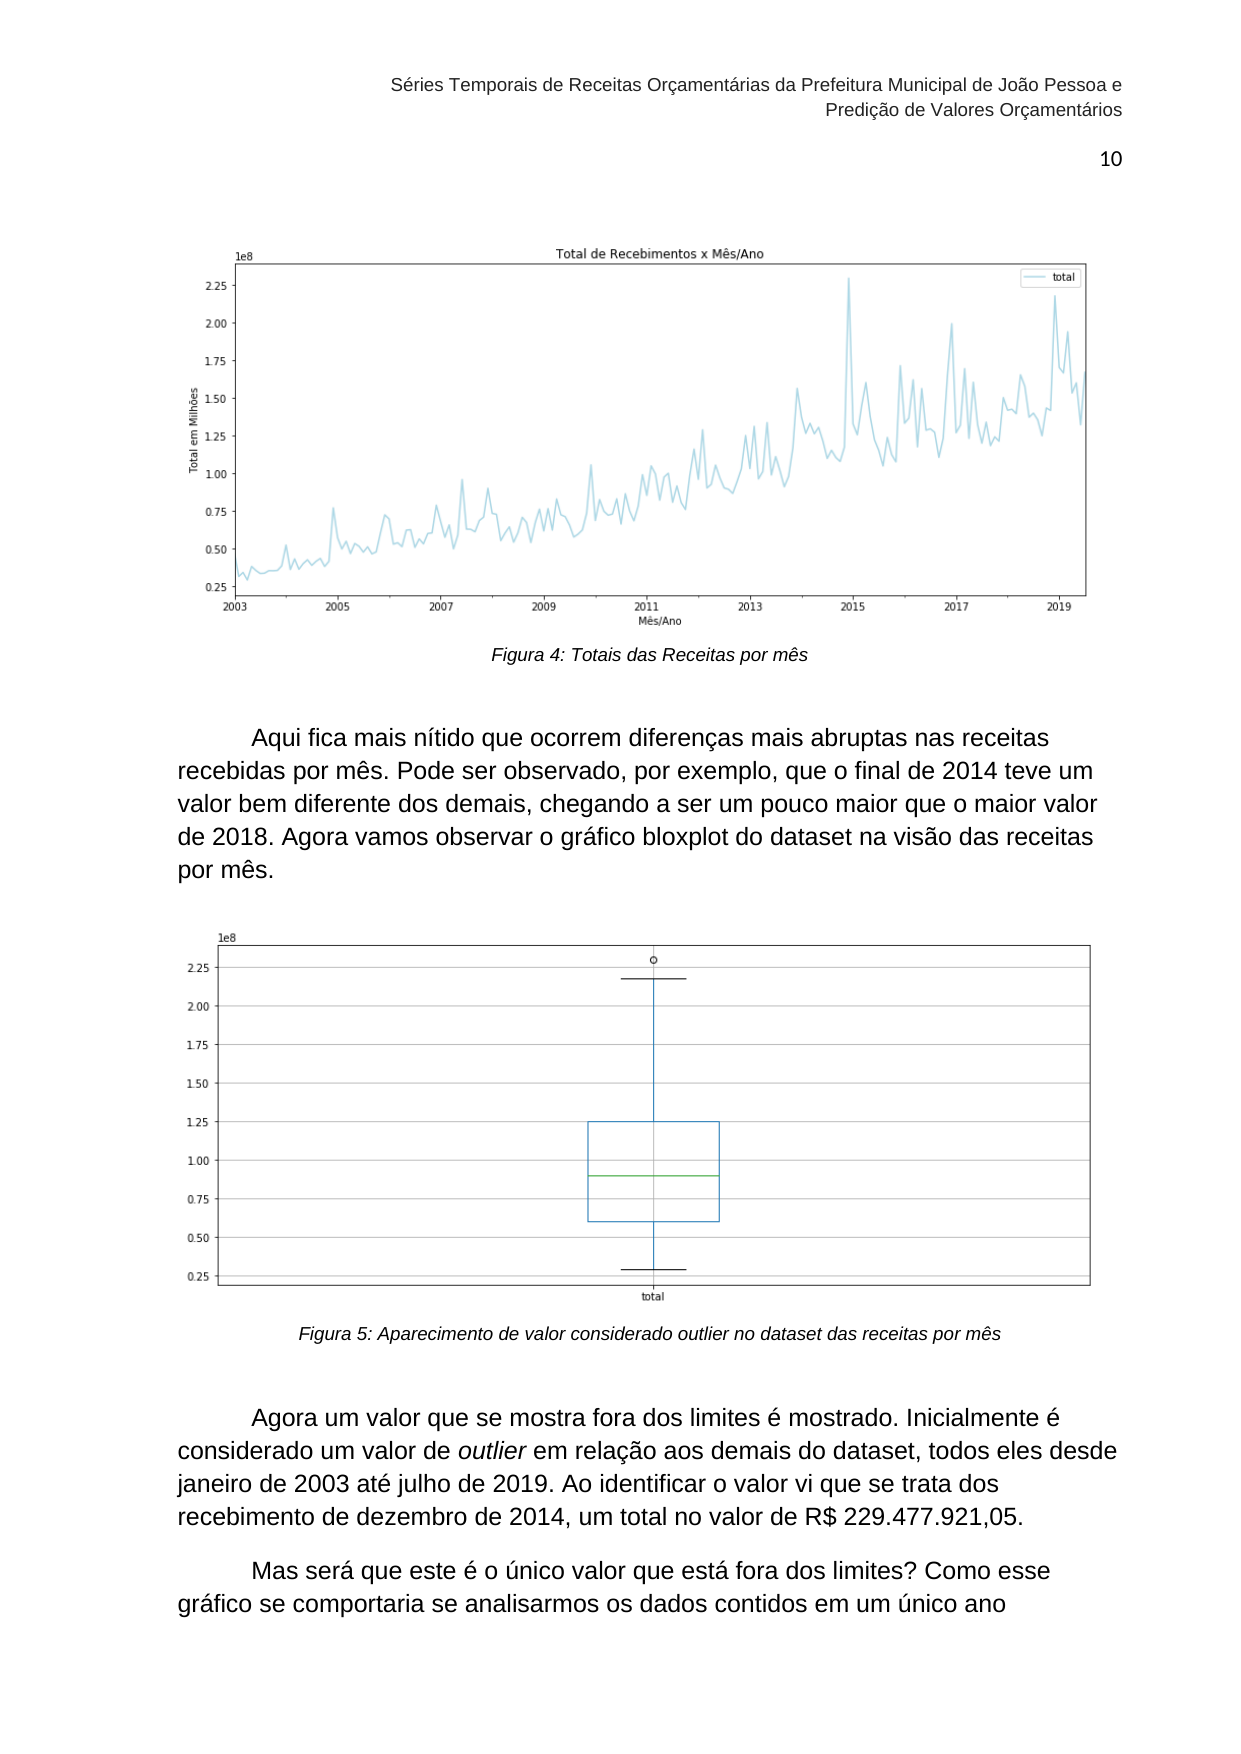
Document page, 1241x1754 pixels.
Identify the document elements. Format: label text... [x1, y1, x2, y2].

picture [177, 921, 1123, 1314]
picture [177, 237, 1123, 635]
text Mas será que este é o único valor que está fora dos limites? Como esse gráfico se comportaria se analisarmos os dados contidos em um único ano [177, 1556, 1122, 1617]
text Figura 4: Totais das Receitas por mês [177, 635, 1122, 666]
text Agora um valor que se mostra fora dos limites é mostrado. Inicialmente é considerado um valor de outlier em relação aos demais do dataset, todos eles desde janeiro de 2003 até julho de 2019. Ao identificar o valor vi que se trata dos recebimento de dezembro de 2014, um total no valor de R$ 229.477.921,05. [177, 1403, 1122, 1531]
text Figura 5: Aparecimento de valor considerado outlier no dataset das receitas por mês [177, 1314, 1122, 1344]
text Aqui fica mais nítido que ocorrem diferenças mais abruptas nas receitas recebidas por mês. Pode ser observado, por exemplo, que o final de 2014 teve um valor bem diferente dos demais, chegando a ser um pouco maior que o maior valor de 2018. Agora vamos observar o gráfico bloxplot do dataset na visão das receitas por mês. [177, 723, 1122, 884]
